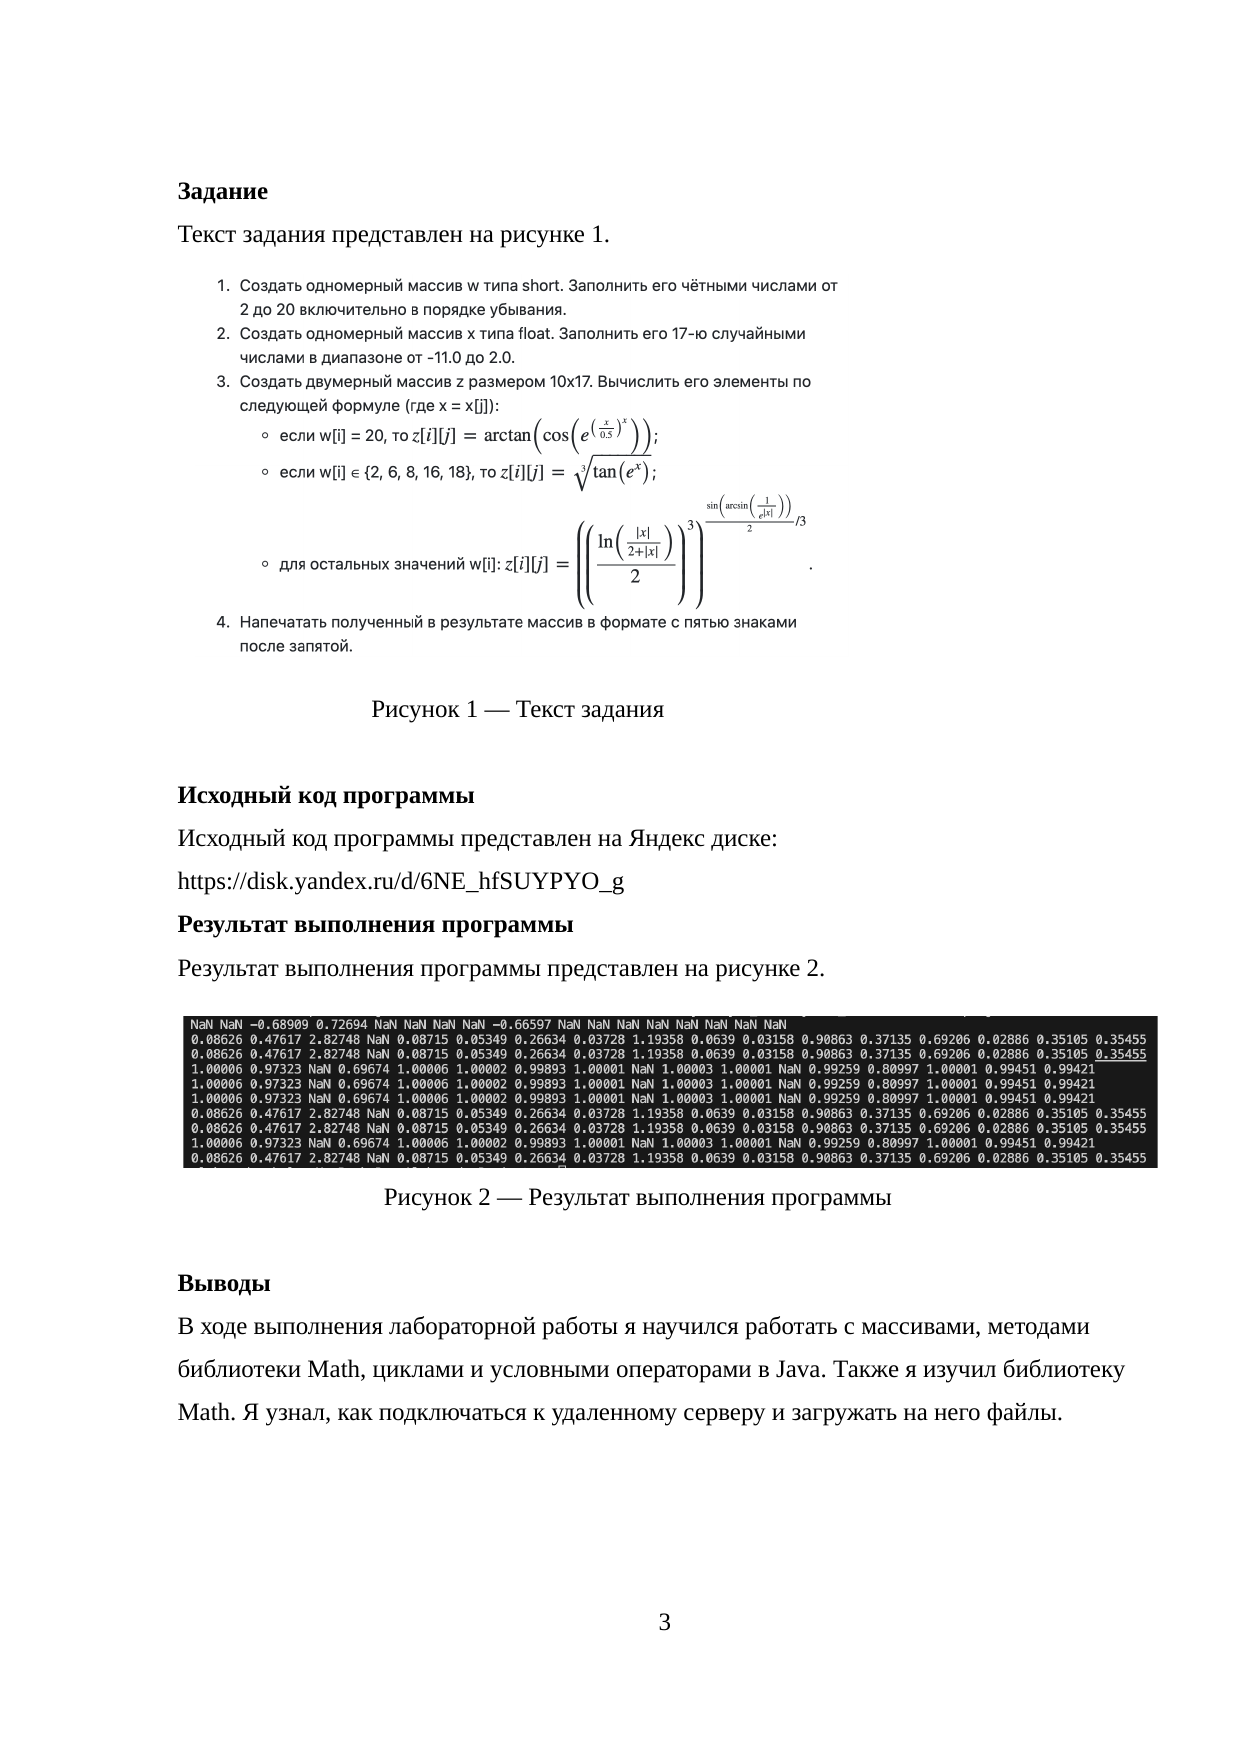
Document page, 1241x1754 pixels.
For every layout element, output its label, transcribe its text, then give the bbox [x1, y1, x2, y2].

text Рисунок 2 — Результат выполнения программы [177, 996, 1152, 1210]
picture [183, 1016, 1158, 1168]
text Текст задания представлен на рисунке 1. [177, 219, 1152, 248]
text Выводы [177, 1268, 1152, 1297]
text Исходный код программы [177, 780, 1152, 809]
picture [194, 274, 849, 657]
text В ходе выполнения лабораторной работы я научился работать с массивами, методами библиотеки Math, циклами и условными операторами в Java. Также я изучил библиотеку Math. Я узнал, как подключаться к удаленному серверу и загружать на него файлы. [177, 1311, 1152, 1426]
text Рисунок 1 — Текст задания [177, 694, 1152, 723]
text Задание [177, 176, 1152, 205]
text Результат выполнения программы [177, 909, 1152, 938]
text Результат выполнения программы представлен на рисунке 2. [177, 953, 1152, 981]
text Исходный код программы представлен на Яндекс диске: https://disk.yandex.ru/d/6NE_hfSUYPYO_g [177, 823, 1152, 895]
